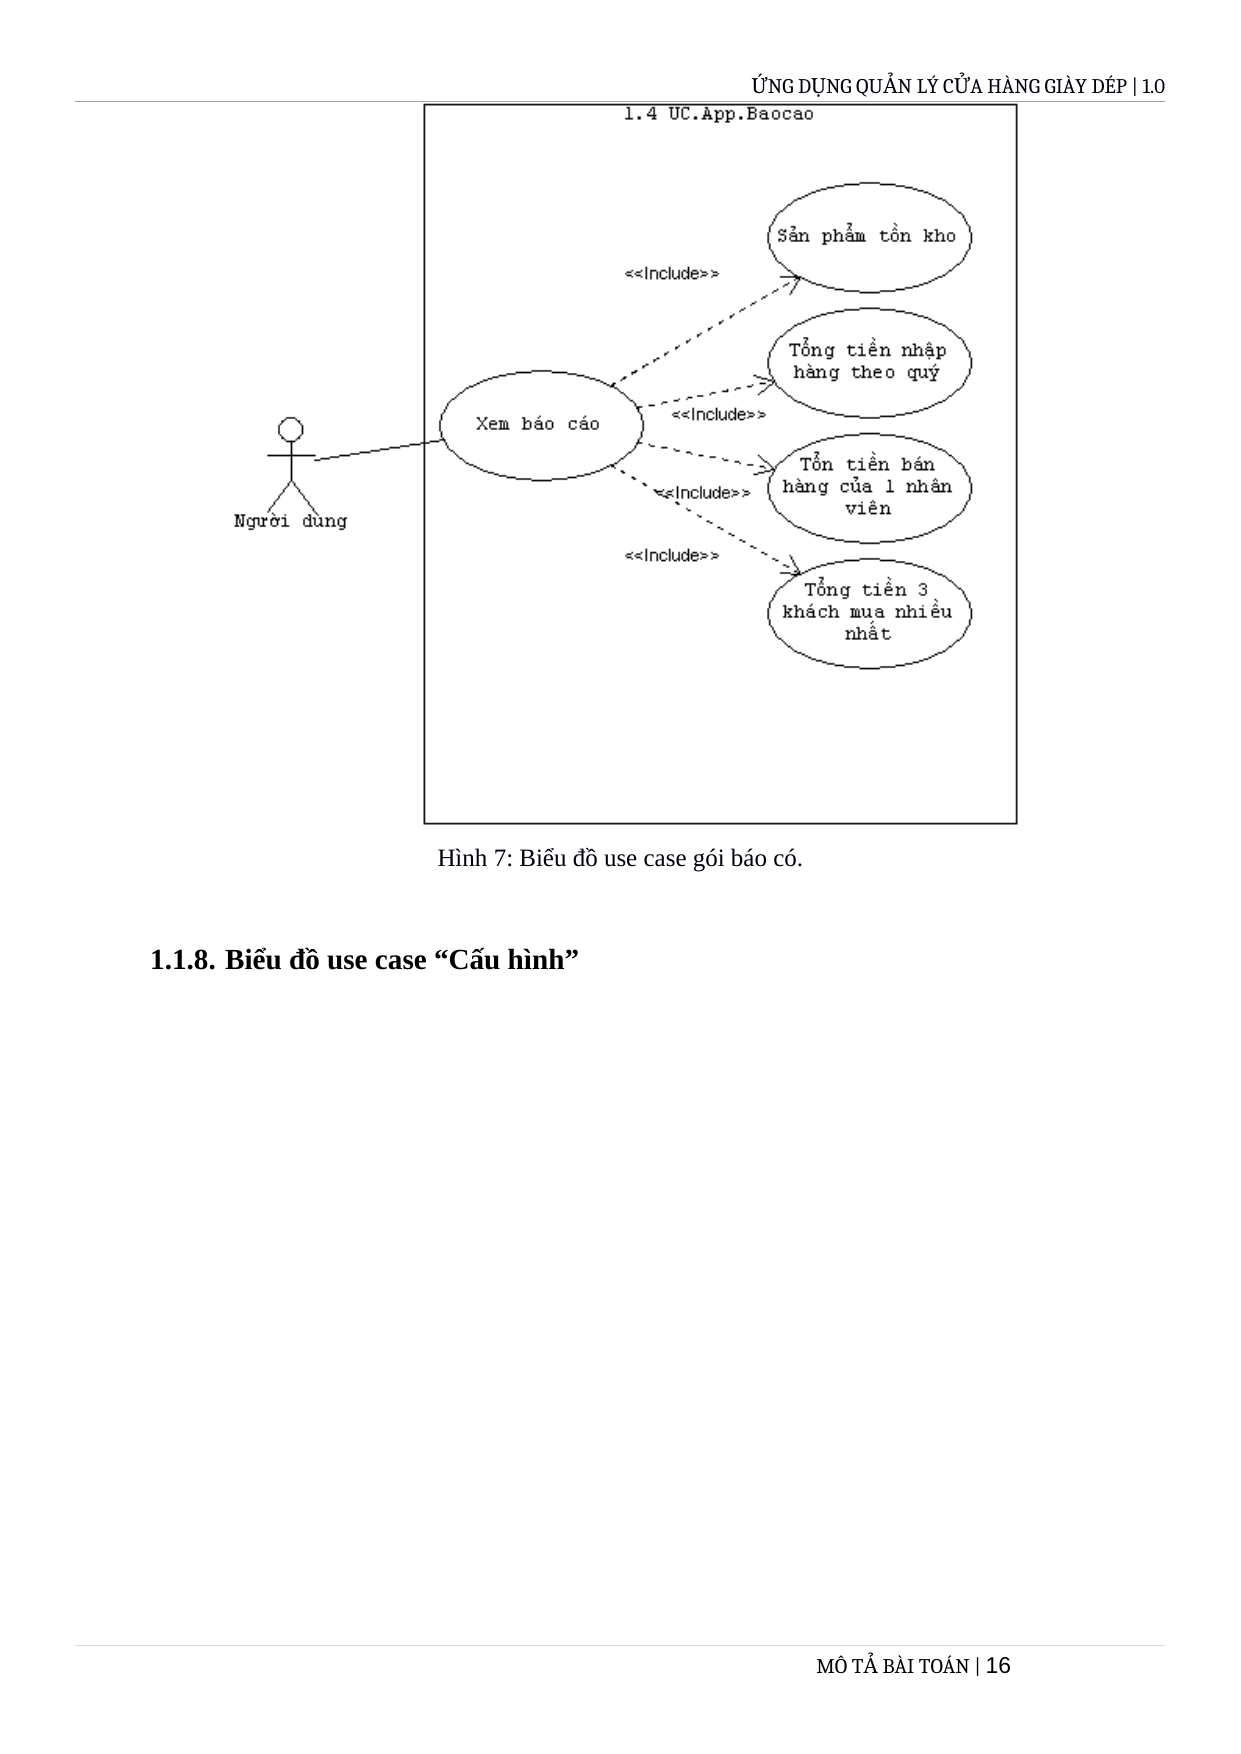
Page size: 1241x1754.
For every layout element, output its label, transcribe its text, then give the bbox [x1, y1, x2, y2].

text Hình 7: Biểu đồ use case gói báo có. [75, 843, 1165, 872]
picture [216, 102, 1024, 831]
subtitle Biểu đồ use case “Cấu hình” [150, 942, 1165, 976]
